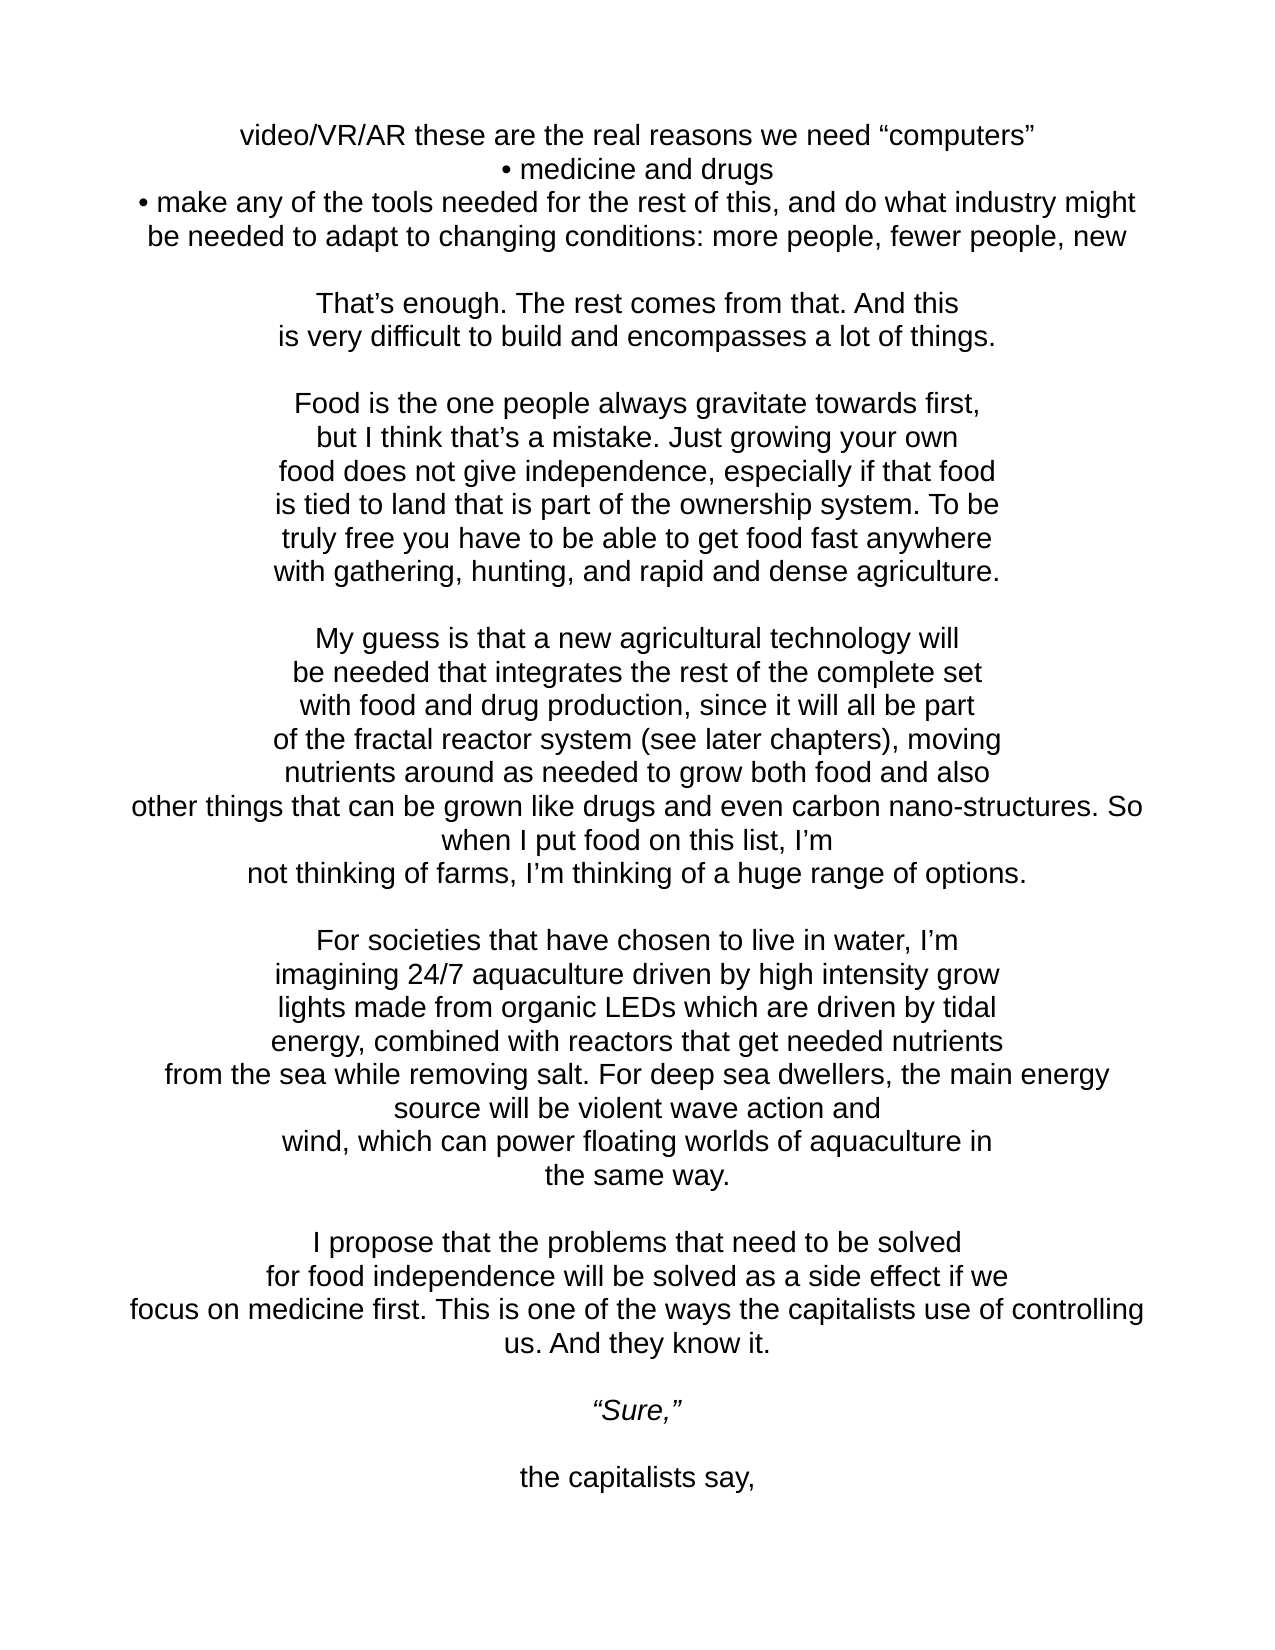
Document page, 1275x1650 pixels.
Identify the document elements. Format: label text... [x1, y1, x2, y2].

text from the sea while removing salt. For deep sea dwellers, the main energy source will be violent wave action and [118, 1057, 1157, 1124]
text energy, combined with reactors that get needed nutrients [118, 1024, 1157, 1057]
text “Sure,” [118, 1393, 1157, 1426]
text the same way. [118, 1158, 1157, 1191]
text of the fractal reactor system (see later chapters), moving [118, 722, 1157, 755]
text My guess is that a new agricultural technology will [118, 621, 1157, 655]
text but I think that’s a mistake. Just growing your own [118, 420, 1157, 453]
text nutrients around as needed to grow both food and also [118, 755, 1157, 789]
text That’s enough. The rest comes from that. And this [118, 286, 1157, 319]
text imagining 24/7 aquaculture driven by high intensity grow [118, 957, 1157, 990]
text other things that can be grown like drugs and even carbon nano-structures. So when I put food on this list, I’m [118, 789, 1157, 856]
text focus on medicine first. This is one of the ways the capitalists use of controlling us. And they know it. [118, 1292, 1157, 1359]
text • medicine and drugs [118, 152, 1157, 185]
text truly free you have to be able to get food fast anywhere [118, 521, 1157, 554]
text the capitalists say, [118, 1460, 1157, 1493]
text is tied to land that is part of the ownership system. To be [118, 487, 1157, 521]
text • make any of the tools needed for the rest of this, and do what industry might be needed to adapt to changing conditions: more people, fewer people, new [118, 185, 1157, 252]
text is very difficult to build and encompasses a lot of things. [118, 319, 1157, 353]
text I propose that the problems that need to be solved [118, 1225, 1157, 1258]
text be needed that integrates the rest of the complete set [118, 655, 1157, 688]
text food does not give independence, especially if that food [118, 453, 1157, 487]
text lights made from organic LEDs which are driven by tidal [118, 990, 1157, 1024]
text with food and drug production, since it will all be part [118, 688, 1157, 722]
text For societies that have chosen to live in water, I’m [118, 923, 1157, 957]
text for food independence will be solved as a side effect if we [118, 1258, 1157, 1292]
text with gathering, hunting, and rapid and dense agriculture. [118, 554, 1157, 588]
text wind, which can power floating worlds of aquaculture in [118, 1124, 1157, 1158]
text not thinking of farms, I’m thinking of a huge range of options. [118, 856, 1157, 889]
text video/VR/AR these are the real reasons we need “computers” [118, 118, 1157, 152]
text Food is the one people always gravitate towards first, [118, 386, 1157, 420]
